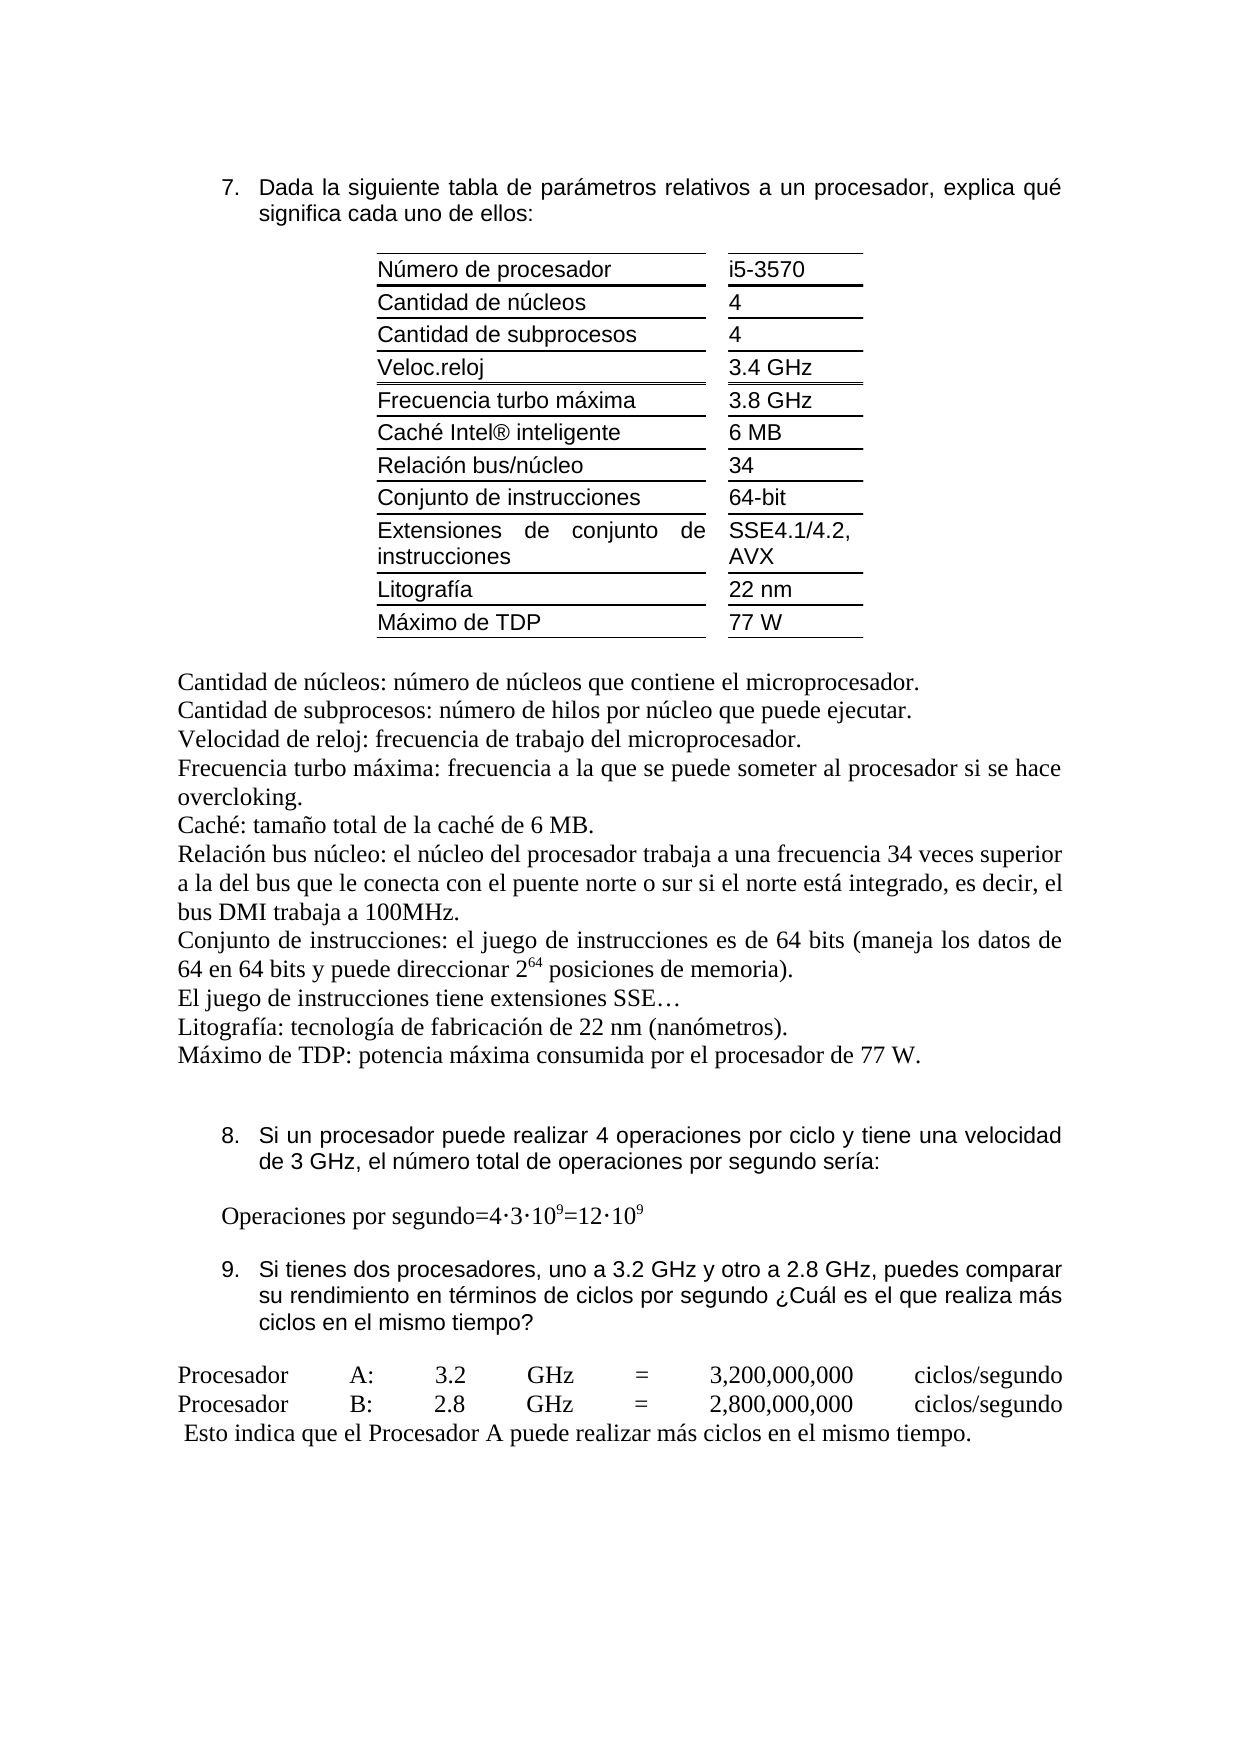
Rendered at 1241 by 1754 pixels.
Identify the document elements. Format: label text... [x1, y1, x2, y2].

table_cell 64-bit [717, 481, 874, 514]
table_cell 3.4 GHz [717, 351, 874, 383]
text Cantidad de núcleos: número de núcleos que contiene el microprocesador. [177, 667, 1063, 696]
table_cell Cantidad de núcleos [366, 286, 717, 318]
table_cell Extensiones de conjunto de instrucciones [366, 514, 717, 573]
text Cantidad de subprocesos: número de hilos por núcleo que puede ejecutar. [177, 696, 1063, 724]
table_header i5-3570 [717, 253, 874, 286]
table_cell Conjunto de instrucciones [366, 481, 717, 514]
list Si un procesador puede realizar 4 operaciones por ciclo y tiene una velocidad de 3 GHz, el número total de operaciones por segundo sería: [221, 1122, 1063, 1175]
list Si tienes dos procesadores, uno a 3.2 GHz y otro a 2.8 GHz, puedes comparar su rendimiento en términos de ciclos por segundo ¿Cuál es el que realiza más ciclos en el mismo tiempo? [221, 1256, 1063, 1335]
table_cell 6 MB [717, 416, 874, 449]
text Litografía: tecnología de fabricación de 22 nm (nanómetros). [177, 1012, 1063, 1041]
table_cell Cantidad de subprocesos [366, 318, 717, 351]
text Relación bus núcleo: el núcleo del procesador trabaja a una frecuencia 34 veces superior a la del bus que le conecta con el puente norte o sur si el norte está integrado, es decir, el bus DMI trabaja a 100MHz. [177, 839, 1063, 926]
text Máximo de TDP: potencia máxima consumida por el procesador de 77 W. [177, 1041, 1063, 1069]
table_cell SSE4.1/4.2, AVX [717, 514, 874, 573]
text Conjunto de instrucciones: el juego de instrucciones es de 64 bits (maneja los datos de 64 en 64 bits y puede direccionar 264 posiciones de memoria). [177, 926, 1063, 983]
table_cell Litografía [366, 573, 717, 605]
text Procesador A: 3.2 GHz = 3,200,000,000 ciclos/segundo Procesador B: 2.8 GHz = 2,800,000,000 ciclos/segundo Esto indica que el Procesador A puede realizar más ciclos en el mismo tiempo. [177, 1360, 1063, 1446]
table_cell Máximo de TDP [366, 605, 717, 638]
table_cell 4 [717, 318, 874, 351]
table_cell Relación bus/núcleo [366, 449, 717, 481]
text Operaciones por segundo=4⋅3⋅109=12⋅109 [221, 1201, 1063, 1230]
table_cell 3.8 GHz [717, 384, 874, 416]
table_cell Caché Intel® inteligente [366, 416, 717, 449]
table_cell 77 W [717, 605, 874, 638]
text El juego de instrucciones tiene extensiones SSE… [177, 983, 1063, 1012]
table_cell Veloc.reloj [366, 351, 717, 383]
table_cell Frecuencia turbo máxima [366, 384, 717, 416]
list Dada la siguiente tabla de parámetros relativos a un procesador, explica qué significa cada uno de ellos: [221, 174, 1063, 227]
table_cell 34 [717, 449, 874, 481]
text Frecuencia turbo máxima: frecuencia a la que se puede someter al procesador si se hace overcloking. [177, 753, 1063, 811]
text Velocidad de reloj: frecuencia de trabajo del microprocesador. [177, 724, 1063, 753]
text Caché: tamaño total de la caché de 6 MB. [177, 811, 1063, 839]
table_cell 4 [717, 286, 874, 318]
table_header Número de procesador [366, 253, 717, 286]
table_cell 22 nm [717, 573, 874, 605]
